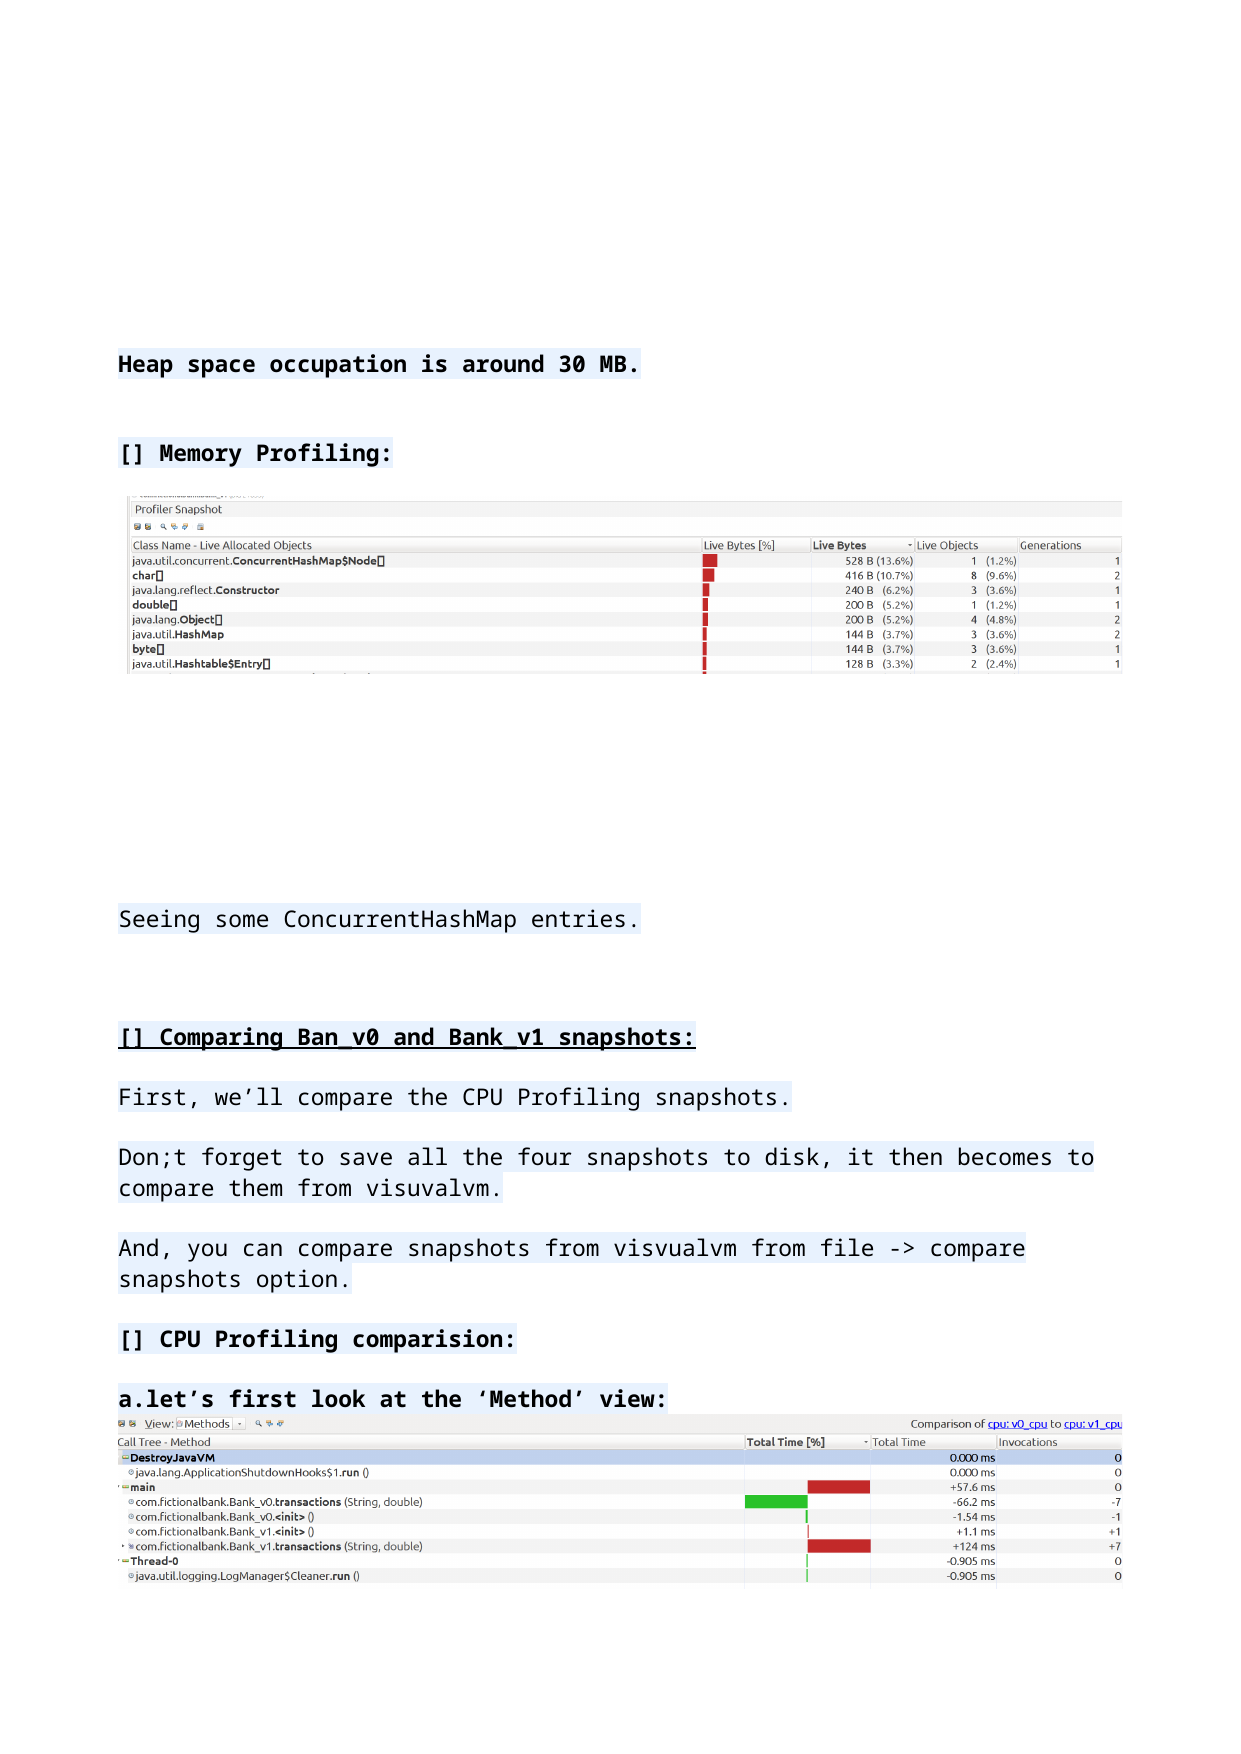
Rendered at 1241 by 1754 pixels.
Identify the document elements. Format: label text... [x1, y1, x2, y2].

text First, we’ll compare the CPU Profiling snapshots. [118, 1081, 1122, 1112]
text Heap space occupation is around 30 MB. [118, 348, 1122, 379]
text [] Memory Profiling: [118, 437, 1122, 468]
picture [118, 496, 1123, 674]
text [] Comparing Ban_v0 and Bank_v1 snapshots: [118, 1021, 1122, 1052]
text And, you can compare snapshots from visvualvm from file -> compare snapshots option. [118, 1232, 1122, 1294]
picture [118, 1414, 1123, 1589]
text [] CPU Profiling comparision: [118, 1323, 1122, 1354]
text Don;t forget to save all the four snapshots to disk, it then becomes to compare them from visuvalvm. [118, 1141, 1122, 1203]
text a.let’s first look at the ‘Method’ view: [118, 1383, 1122, 1414]
text Seeing some ConcurrentHashMap entries. [118, 903, 1122, 934]
